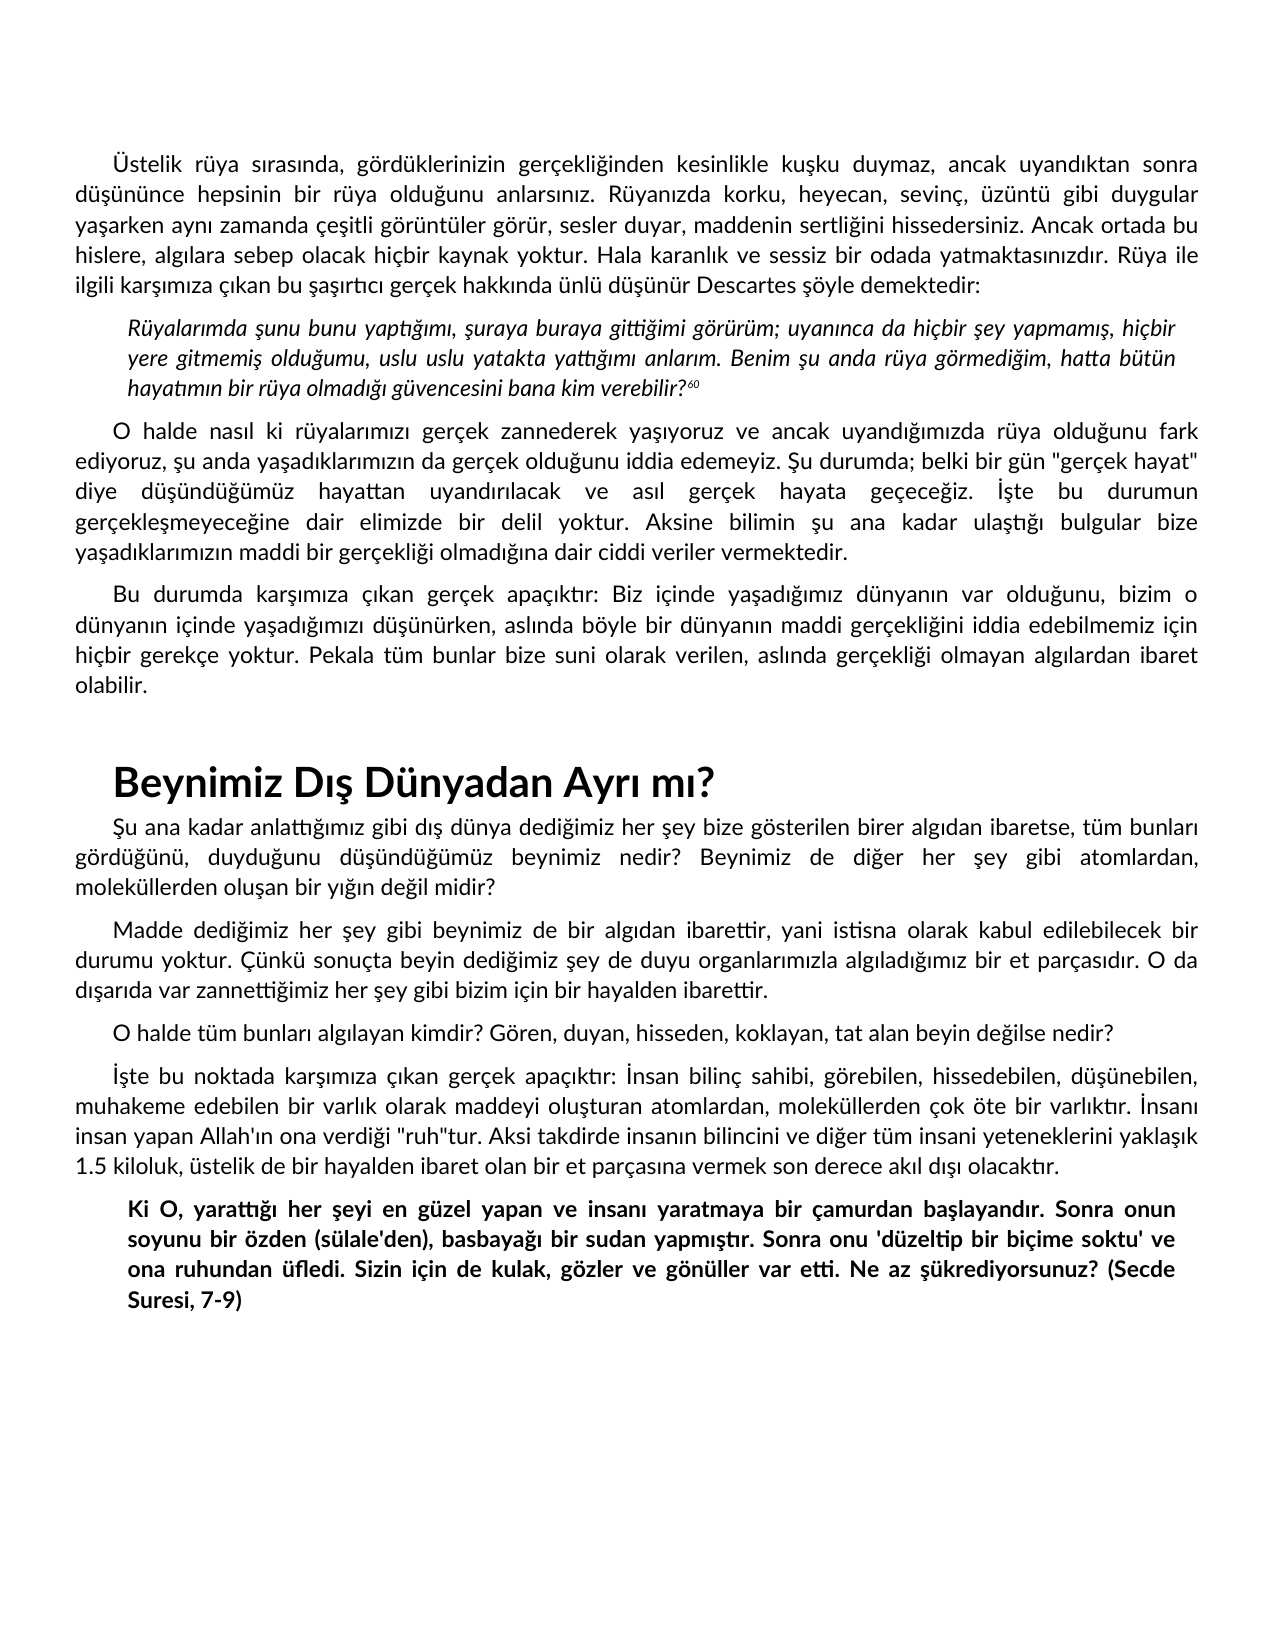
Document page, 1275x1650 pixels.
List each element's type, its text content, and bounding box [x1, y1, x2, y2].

subtitle Beynimiz Dış Dünyadan Ayrı mı? [112, 756, 1200, 806]
text İşte bu noktada karşımıza çıkan gerçek apaçıktır: İnsan bilinç sahibi, görebilen, hissedebilen, düşünebilen, muhakeme edebilen bir varlık olarak maddeyi oluşturan atomlardan, moleküllerden çok öte bir varlıktır. İnsanı insan yapan Allah'ın ona verdiği "ruh"tur. Aksi takdirde insanın bilincini ve diğer tüm insani yeteneklerini yaklaşık 1.5 kiloluk, üstelik de bir hayalden ibaret olan bir et parçasına vermek son derece akıl dışı olacaktır. [75, 1061, 1200, 1179]
text Bu durumda karşımıza çıkan gerçek apaçıktır: Biz içinde yaşadığımız dünyanın var olduğunu, bizim o dünyanın içinde yaşadığımızı düşünürken, aslında böyle bir dünyanın maddi gerçekliğini iddia edebilmemiz için hiçbir gerekçe yoktur. Pekala tüm bunlar bize suni olarak verilen, aslında gerçekliği olmayan algılardan ibaret olabilir. [75, 580, 1200, 698]
text O halde nasıl ki rüyalarımızı gerçek zannederek yaşıyoruz ve ancak uyandığımızda rüya olduğunu fark ediyoruz, şu anda yaşadıklarımızın da gerçek olduğunu iddia edemeyiz. Şu durumda; belki bir gün "gerçek hayat" diye düşündüğümüz hayattan uyandırılacak ve asıl gerçek hayata geçeceğiz. İşte bu durumun gerçekleşmeyeceğine dair elimizde bir delil yoktur. Aksine bilimin şu ana kadar ulaştığı bulgular bize yaşadıklarımızın maddi bir gerçekliği olmadığına dair ciddi veriler vermektedir. [75, 417, 1200, 565]
text Üstelik rüya sırasında, gördüklerinizin gerçekliğinden kesinlikle kuşku duymaz, ancak uyandıktan sonra düşününce hepsinin bir rüya olduğunu anlarsınız. Rüyanızda korku, heyecan, sevinç, üzüntü gibi duygular yaşarken aynı zamanda çeşitli görüntüler görür, sesler duyar, maddenin sertliğini hissedersiniz. Ancak ortada bu hislere, algılara sebep olacak hiçbir kaynak yoktur. Hala karanlık ve sessiz bir odada yatmaktasınızdır. Rüya ile ilgili karşımıza çıkan bu şaşırtıcı gerçek hakkında ünlü düşünür Descartes şöyle demektedir: [75, 150, 1200, 298]
text O halde tüm bunları algılayan kimdir? Gören, duyan, hisseden, koklayan, tat alan beyin değilse nedir? [75, 1019, 1200, 1046]
text Ki O, yarattığı her şeyi en güzel yapan ve insanı yaratmaya bir çamurdan başlayandır. Sonra onun soyunu bir özden (sülale'den), basbayağı bir sudan yapmıştır. Sonra onu 'düzeltip bir biçime soktu' ve ona ruhundan üfledi. Sizin için de kulak, gözler ve gönüller var etti. Ne az şükrediyorsunuz? (Secde Suresi, 7-9) [127, 1195, 1177, 1313]
text Şu ana kadar anlattığımız gibi dış dünya dediğimiz her şey bize gösterilen birer algıdan ibaretse, tüm bunları gördüğünü, duyduğunu düşündüğümüz beynimiz nedir? Beynimiz de diğer her şey gibi atomlardan, moleküllerden oluşan bir yığın değil midir? [75, 812, 1200, 900]
text Madde dediğimiz her şey gibi beynimiz de bir algıdan ibarettir, yani istisna olarak kabul edilebilecek bir durumu yoktur. Çünkü sonuçta beyin dediğimiz şey de duyu organlarımızla algıladığımız bir et parçasıdır. O da dışarıda var zannettiğimiz her şey gibi bizim için bir hayalden ibarettir. [75, 916, 1200, 1003]
text Rüyalarımda şunu bunu yaptığımı, şuraya buraya gittiğimi görürüm; uyanınca da hiçbir şey yapmamış, hiçbir yere gitmemiş olduğumu, uslu uslu yatakta yattığımı anlarım. Benim şu anda rüya görmediğim, hatta bütün hayatımın bir rüya olmadığı güvencesini bana kim verebilir?60 [127, 313, 1177, 401]
